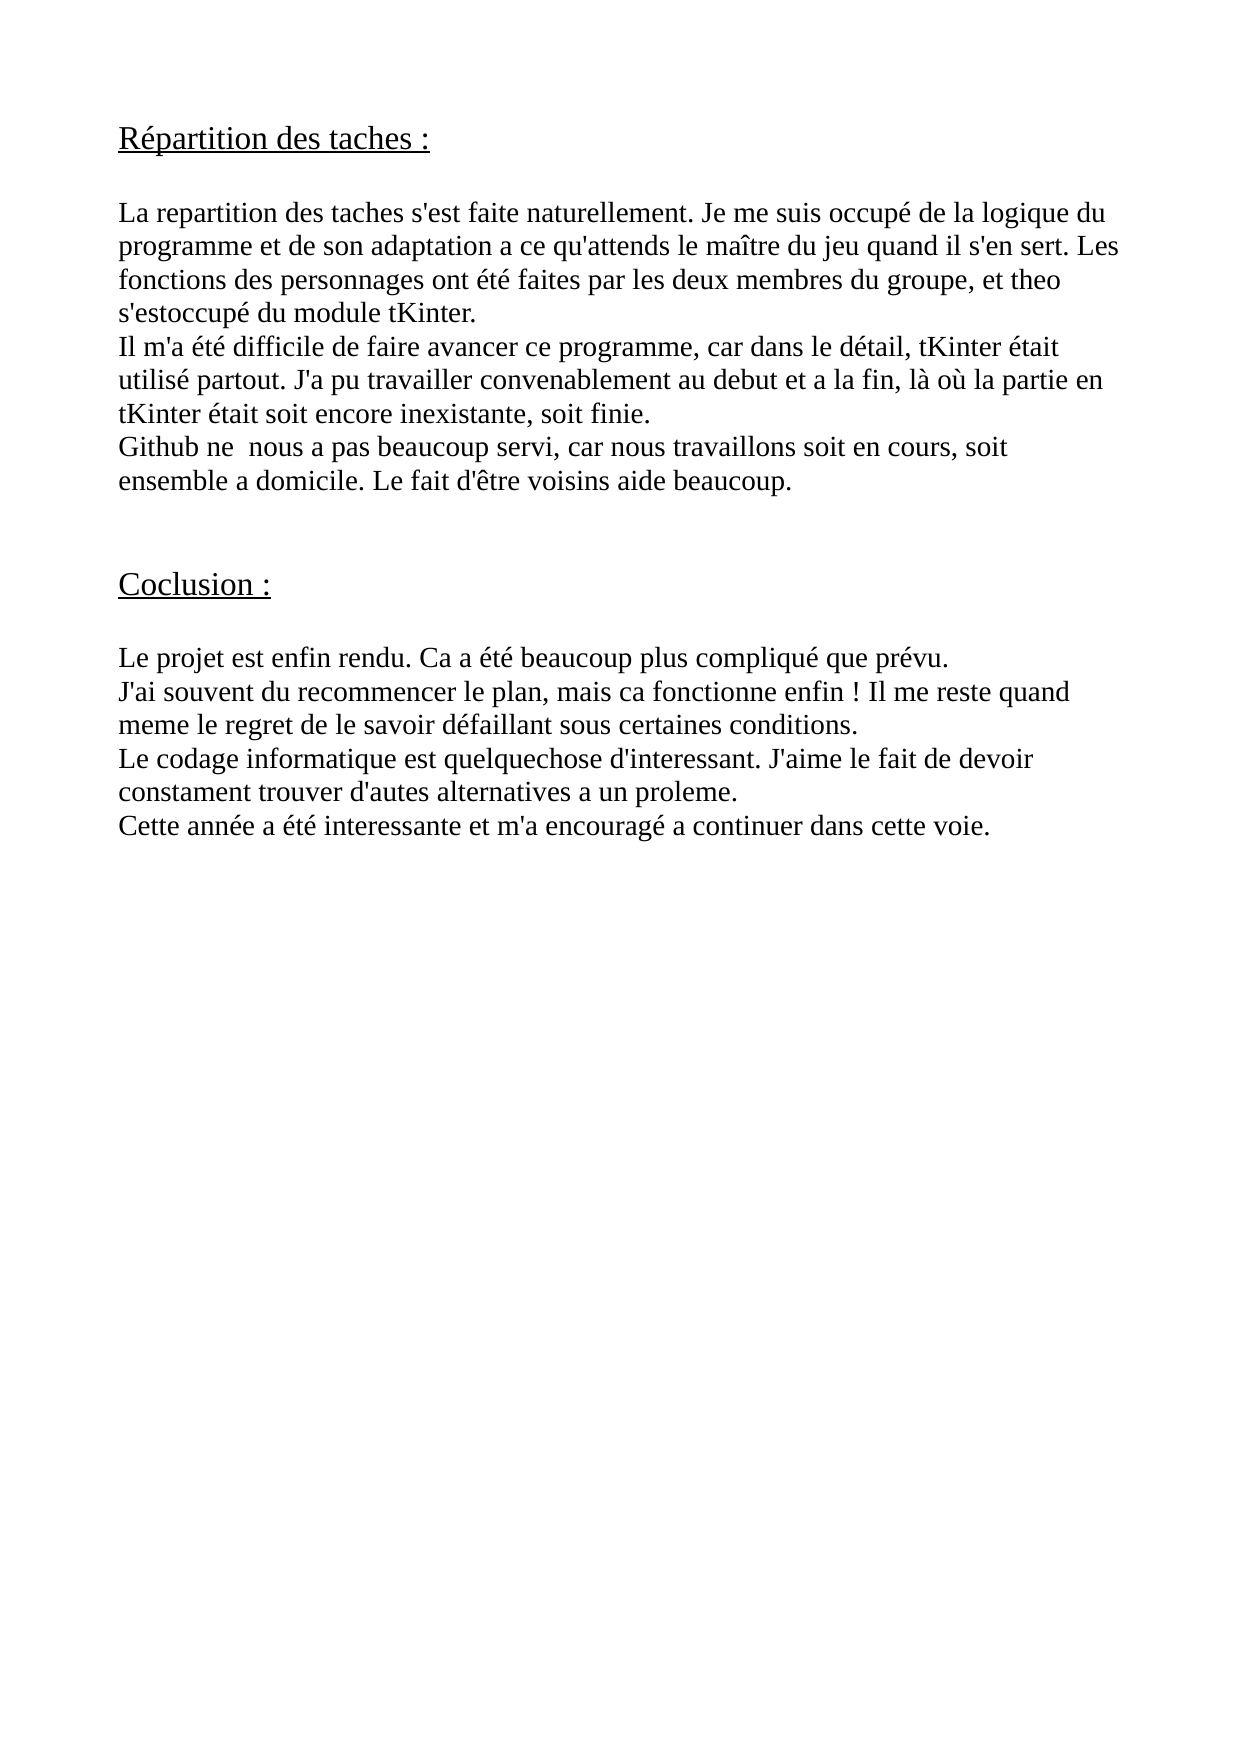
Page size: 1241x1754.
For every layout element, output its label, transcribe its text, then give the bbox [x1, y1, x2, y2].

text Github ne nous a pas beaucoup servi, car nous travaillons soit en cours, soit ensemble a domicile. Le fait d'être voisins aide beaucoup. [118, 429, 1122, 497]
text J'ai souvent du recommencer le plan, mais ca fonctionne enfin ! Il me reste quand meme le regret de le savoir défaillant sous certaines conditions. [118, 674, 1122, 741]
text Le codage informatique est quelquechose d'interessant. J'aime le fait de devoir constament trouver d'autes alternatives a un proleme. [118, 741, 1122, 808]
text Il m'a été difficile de faire avancer ce programme, car dans le détail, tKinter était utilisé partout. J'a pu travailler convenablement au debut et a la fin, là où la partie en tKinter était soit encore inexistante, soit finie. [118, 329, 1122, 429]
text Le projet est enfin rendu. Ca a été beaucoup plus compliqué que prévu. [118, 640, 1122, 674]
text La repartition des taches s'est faite naturellement. Je me suis occupé de la logique du programme et de son adaptation a ce qu'attends le maître du jeu quand il s'en sert. Les fonctions des personnages ont été faites par les deux membres du groupe, et theo s'estoccupé du module tKinter. [118, 195, 1122, 329]
text Cette année a été interessante et m'a encouragé a continuer dans cette voie. [118, 808, 1122, 842]
text Répartition des taches : [118, 118, 1122, 156]
text Coclusion : [118, 564, 1122, 602]
